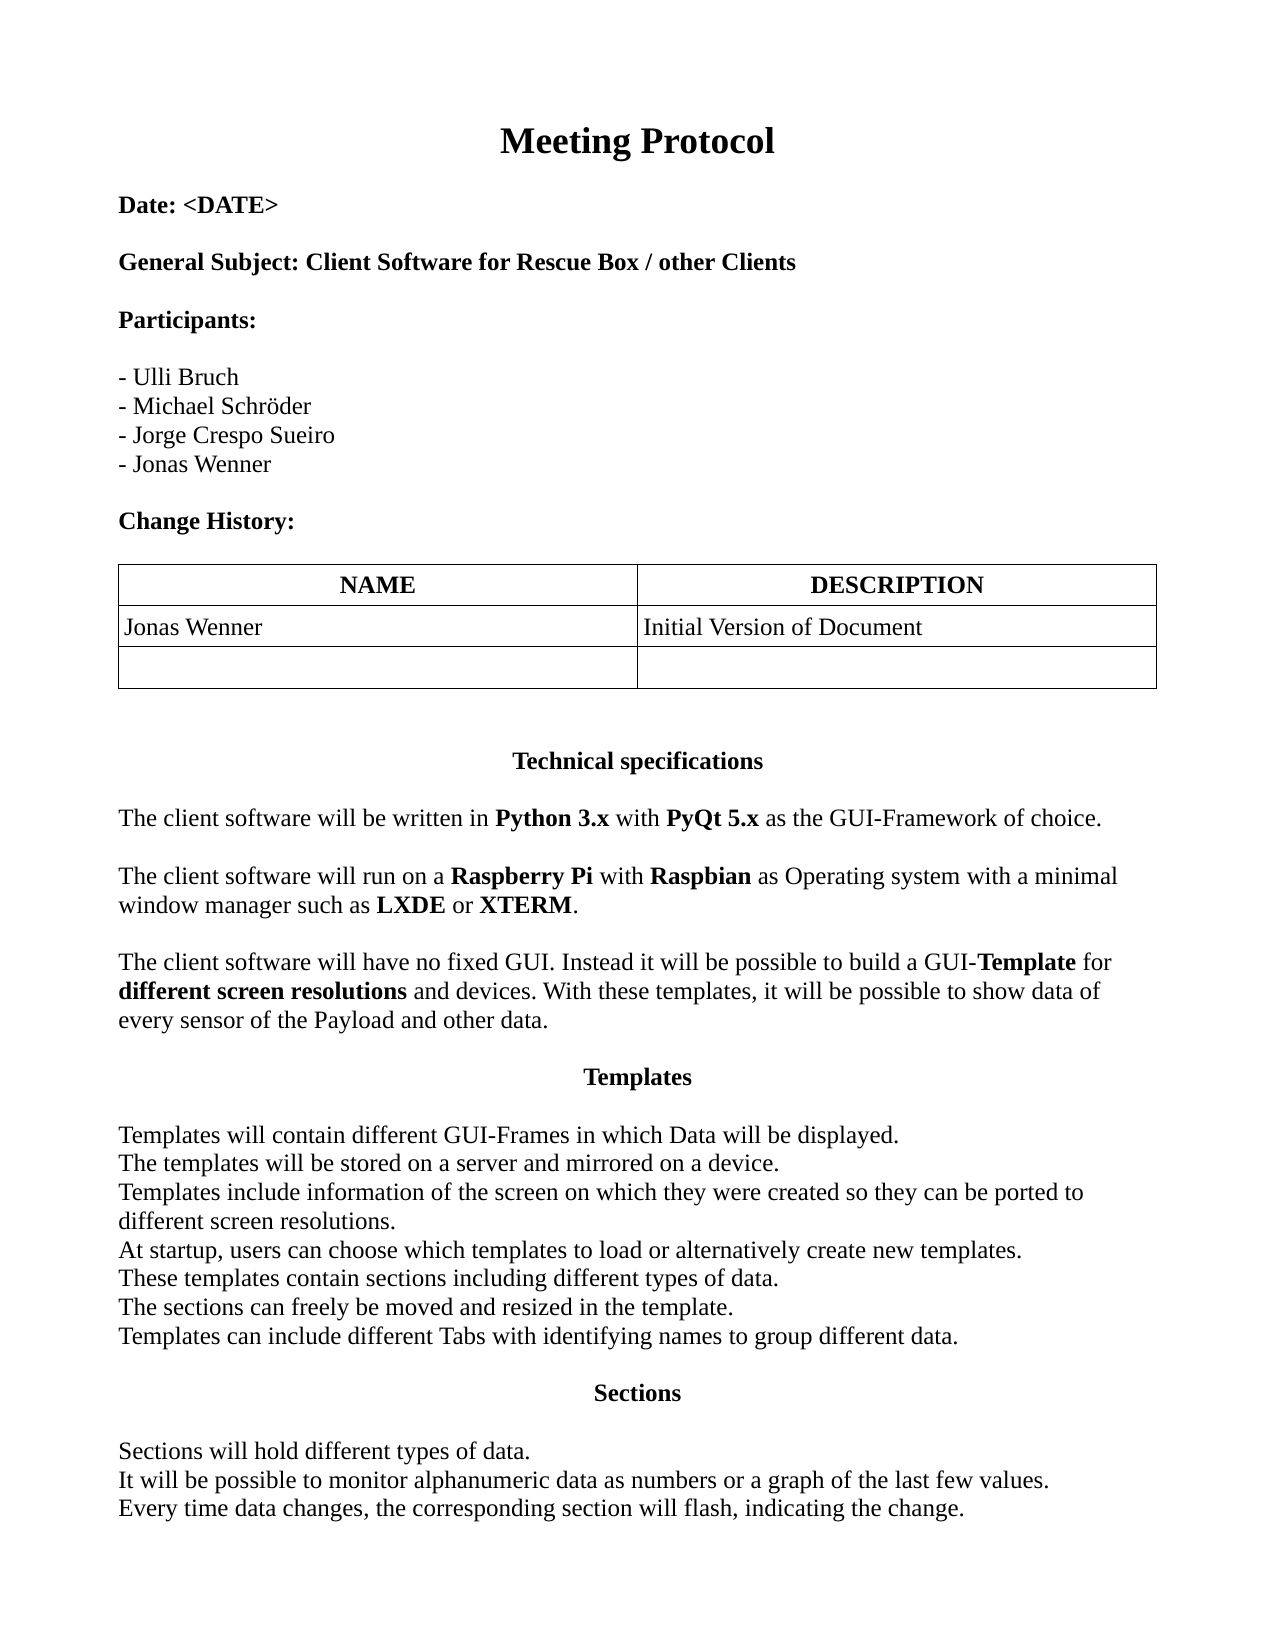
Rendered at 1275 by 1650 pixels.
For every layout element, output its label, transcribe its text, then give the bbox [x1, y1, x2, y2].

table_header NAME [119, 565, 637, 605]
text Date: <DATE> [118, 190, 1157, 219]
text Change History: [118, 506, 1157, 535]
table_cell [119, 647, 637, 687]
text Technical specifications [118, 746, 1157, 775]
text - Michael Schröder [118, 391, 1157, 420]
text The client software will run on a Raspberry Pi with Raspbian as Operating system with a minimal window manager such as LXDE or XTERM. [118, 861, 1157, 918]
text Templates include information of the screen on which they were created so they can be ported to different screen resolutions. [118, 1177, 1157, 1235]
text - Ulli Bruch [118, 362, 1157, 391]
text General Subject: Client Software for Rescue Box / other Clients [118, 247, 1157, 276]
text The client software will be written in Python 3.x with PyQt 5.x as the GUI-Framework of choice. [118, 803, 1157, 832]
text Templates will contain different GUI-Frames in which Data will be displayed. [118, 1120, 1157, 1148]
text These templates contain sections including different types of data. [118, 1263, 1157, 1292]
table_cell Initial Version of Document [638, 606, 1156, 646]
text Templates [118, 1062, 1157, 1091]
table_header DESCRIPTION [638, 565, 1156, 605]
text Sections [118, 1378, 1157, 1407]
text The client software will have no fixed GUI. Instead it will be possible to build a GUI-Template for different screen resolutions and devices. With these templates, it will be possible to show data of every sensor of the Payload and other data. [118, 947, 1157, 1033]
text Sections will hold different types of data. [118, 1436, 1157, 1465]
table_cell Jonas Wenner [119, 606, 637, 646]
text - Jonas Wenner [118, 449, 1157, 477]
text Participants: [118, 305, 1157, 334]
text At startup, users can choose which templates to load or alternatively create new templates. [118, 1235, 1157, 1263]
text - Jorge Crespo Sueiro [118, 420, 1157, 449]
text Templates can include different Tabs with identifying names to group different data. [118, 1321, 1157, 1350]
text It will be possible to monitor alphanumeric data as numbers or a graph of the last few values. [118, 1465, 1157, 1493]
text Meeting Protocol [118, 118, 1157, 161]
table_cell [638, 647, 1156, 687]
text The templates will be stored on a server and mirrored on a device. [118, 1148, 1157, 1177]
text The sections can freely be moved and resized in the template. [118, 1292, 1157, 1321]
text Every time data changes, the corresponding section will flash, indicating the change. [118, 1493, 1157, 1522]
